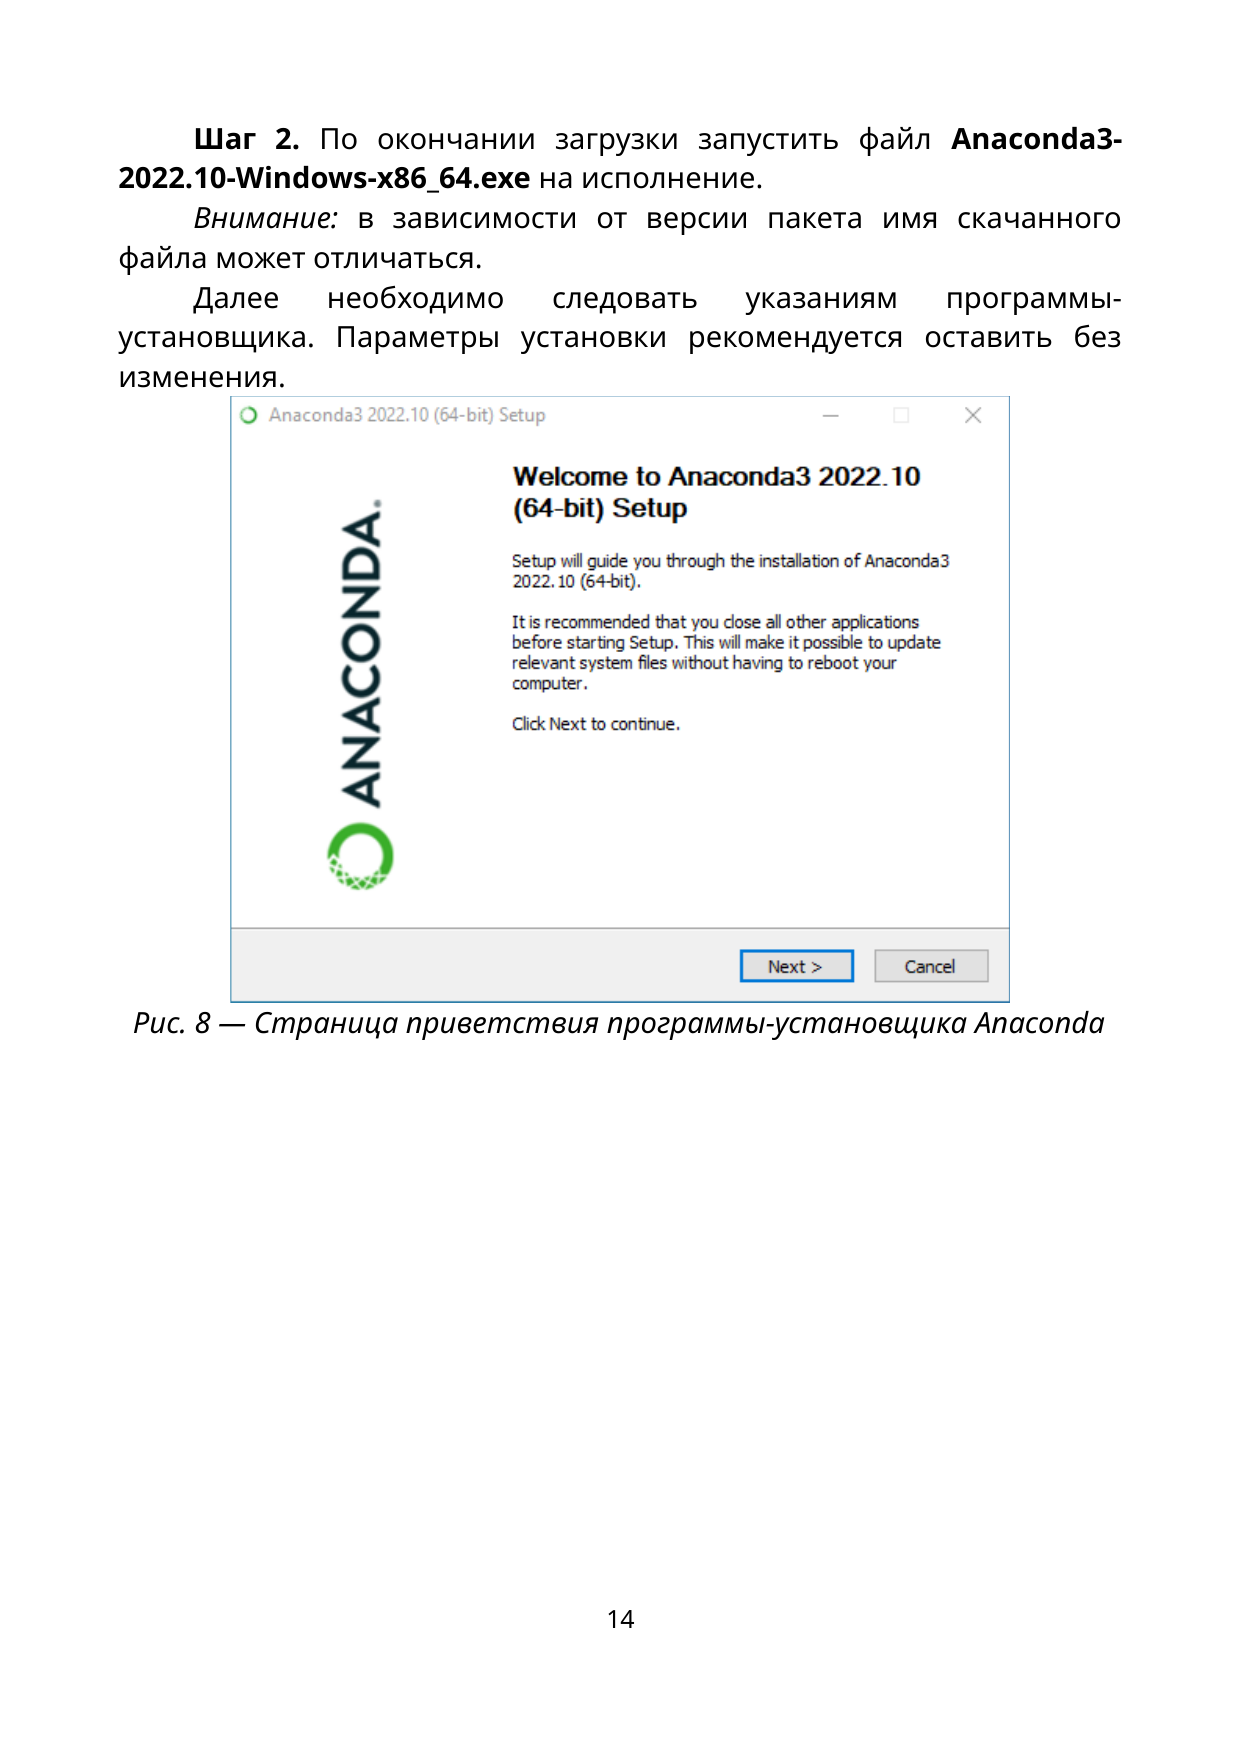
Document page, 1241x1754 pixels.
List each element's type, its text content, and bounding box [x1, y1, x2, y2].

picture [230, 396, 1010, 1003]
text Далее необходимо следовать указаниям программы-установщика. Параметры установки рекомендуется оставить без изменения. [118, 277, 1122, 396]
text Шаг 2. По окончании загрузки запустить файл Anaconda3-2022.10-Windows-x86_64.exe на исполнение. [118, 118, 1122, 197]
text Рис. 8 — Страница приветствия программы-установщика Anaconda [118, 396, 1122, 1042]
text Внимание: в зависимости от версии пакета имя скачанного файла может отличаться. [118, 197, 1122, 277]
